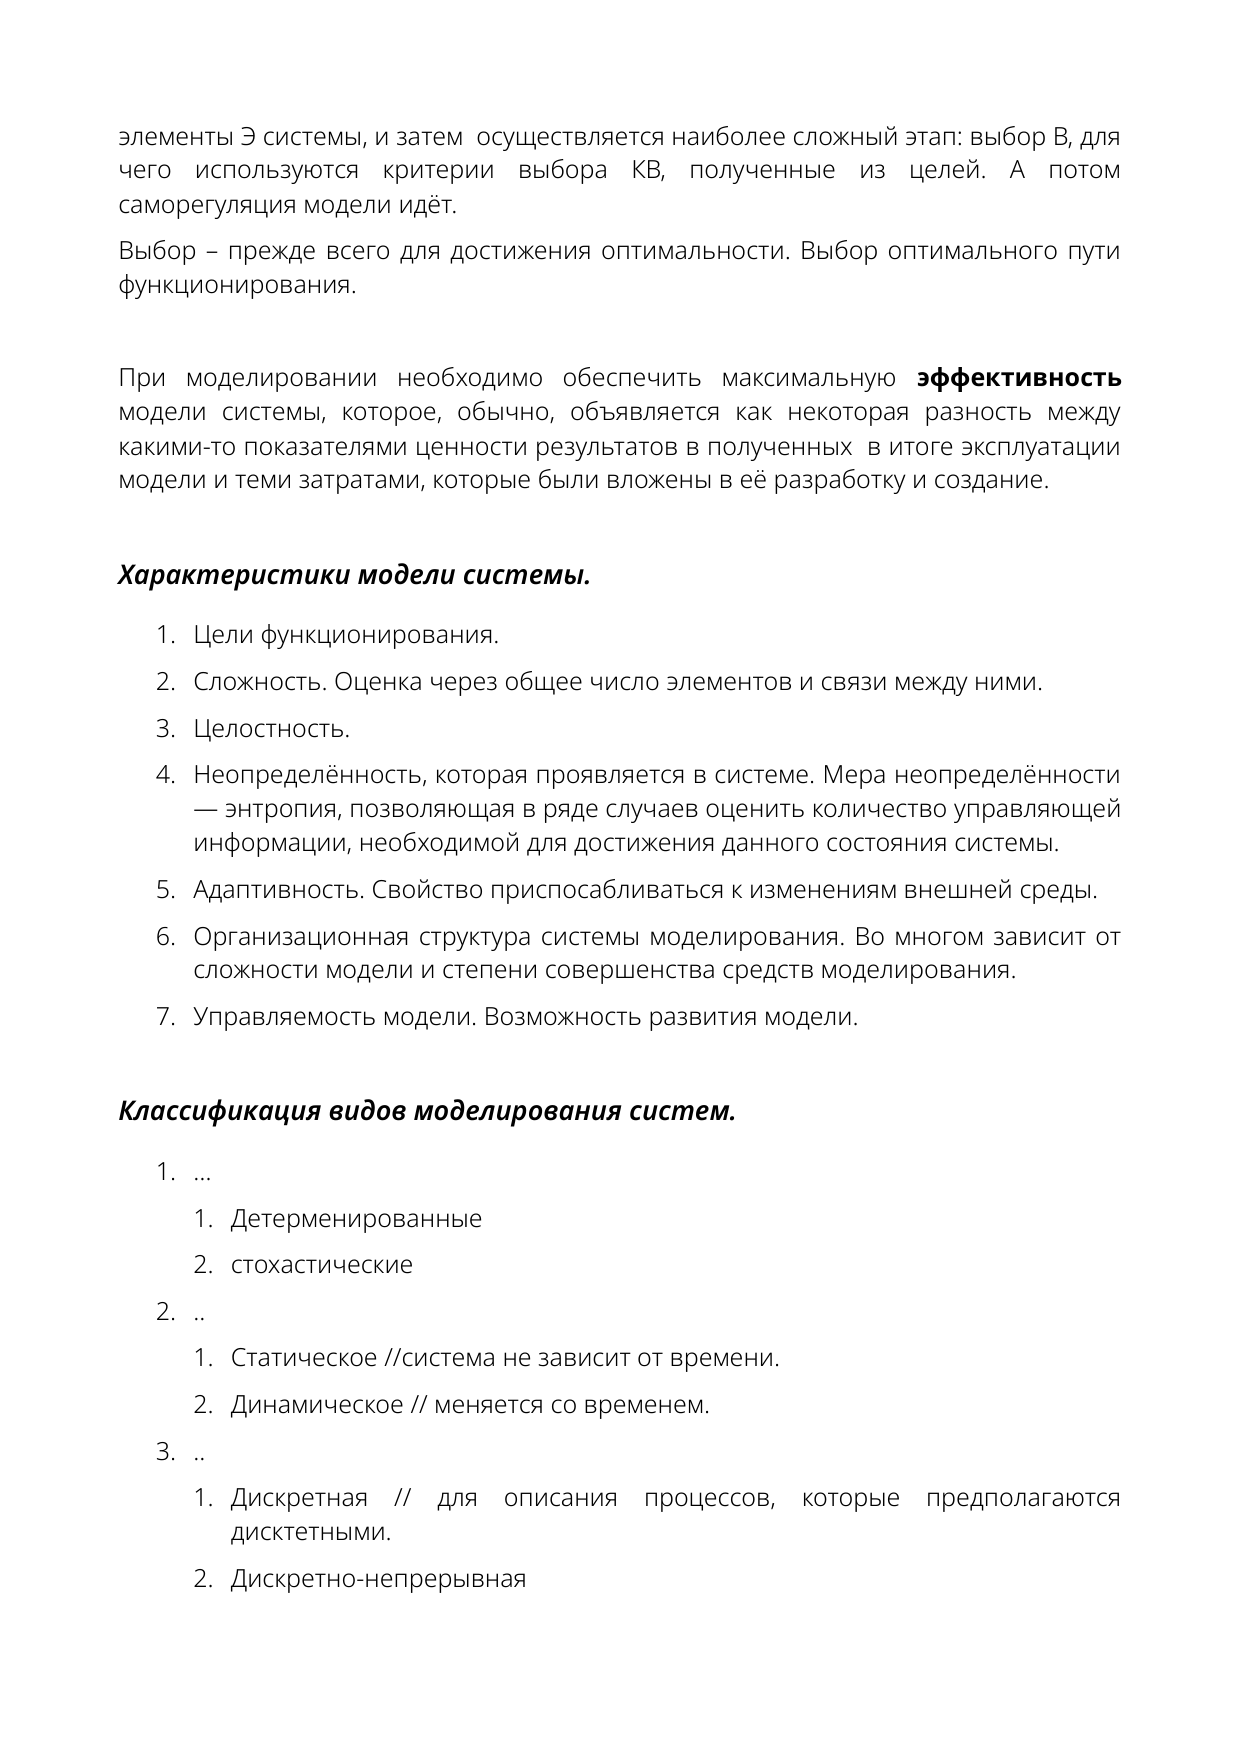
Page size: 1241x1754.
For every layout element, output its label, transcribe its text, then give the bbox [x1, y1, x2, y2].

list Статическое //система не зависит от времени. [193, 1340, 1122, 1374]
list Целостность. [156, 710, 1122, 744]
text Выбор – прежде всего для достижения оптимальности. Выбор оптимального пути функционирования. [118, 233, 1122, 301]
list Организационная структура системы моделирования. Во многом зависит от сложности модели и степени совершенства средств моделирования. [156, 918, 1122, 986]
subtitle Характеристики модели системы. [118, 555, 1122, 592]
list .. [156, 1433, 1122, 1467]
text При моделировании необходимо обеспечить максимальную эффективность модели системы, которое, обычно, объявляется как некоторая разность между какими-то показателями ценности результатов в полученных в итоге эксплуатации модели и теми затратами, которые были вложены в её разработку и создание. [118, 360, 1122, 496]
list Неопределённость, которая проявляется в системе. Мера неопределённости — энтропия, позволяющая в ряде случаев оценить количество управляющей информации, необходимой для достижения данного состояния системы. [156, 757, 1122, 859]
list Адаптивность. Свойство приспосабливаться к изменениям внешней среды. [156, 872, 1122, 906]
text элементы Э системы, и затем осуществляется наиболее сложный этап: выбор В, для чего используются критерии выбора КВ, полученные из целей. А потом саморегуляция модели идёт. [118, 118, 1122, 220]
list Дискретная // для описания процессов, которые предполагаются дисктетными. [193, 1480, 1122, 1548]
list стохастические [193, 1247, 1122, 1281]
list .. [156, 1293, 1122, 1327]
list Динамическое // меняется со временем. [193, 1387, 1122, 1421]
list Дискретно-непрерывная [193, 1560, 1122, 1594]
list Детерменированные [193, 1200, 1122, 1234]
subtitle Классификация видов моделирования систем. [118, 1092, 1122, 1129]
list … [156, 1154, 1122, 1188]
list Сложность. Оценка через общее число элементов и связи между ними. [156, 664, 1122, 698]
list Цели функционирования. [156, 617, 1122, 651]
list Управляемость модели. Возможность развития модели. [156, 999, 1122, 1033]
